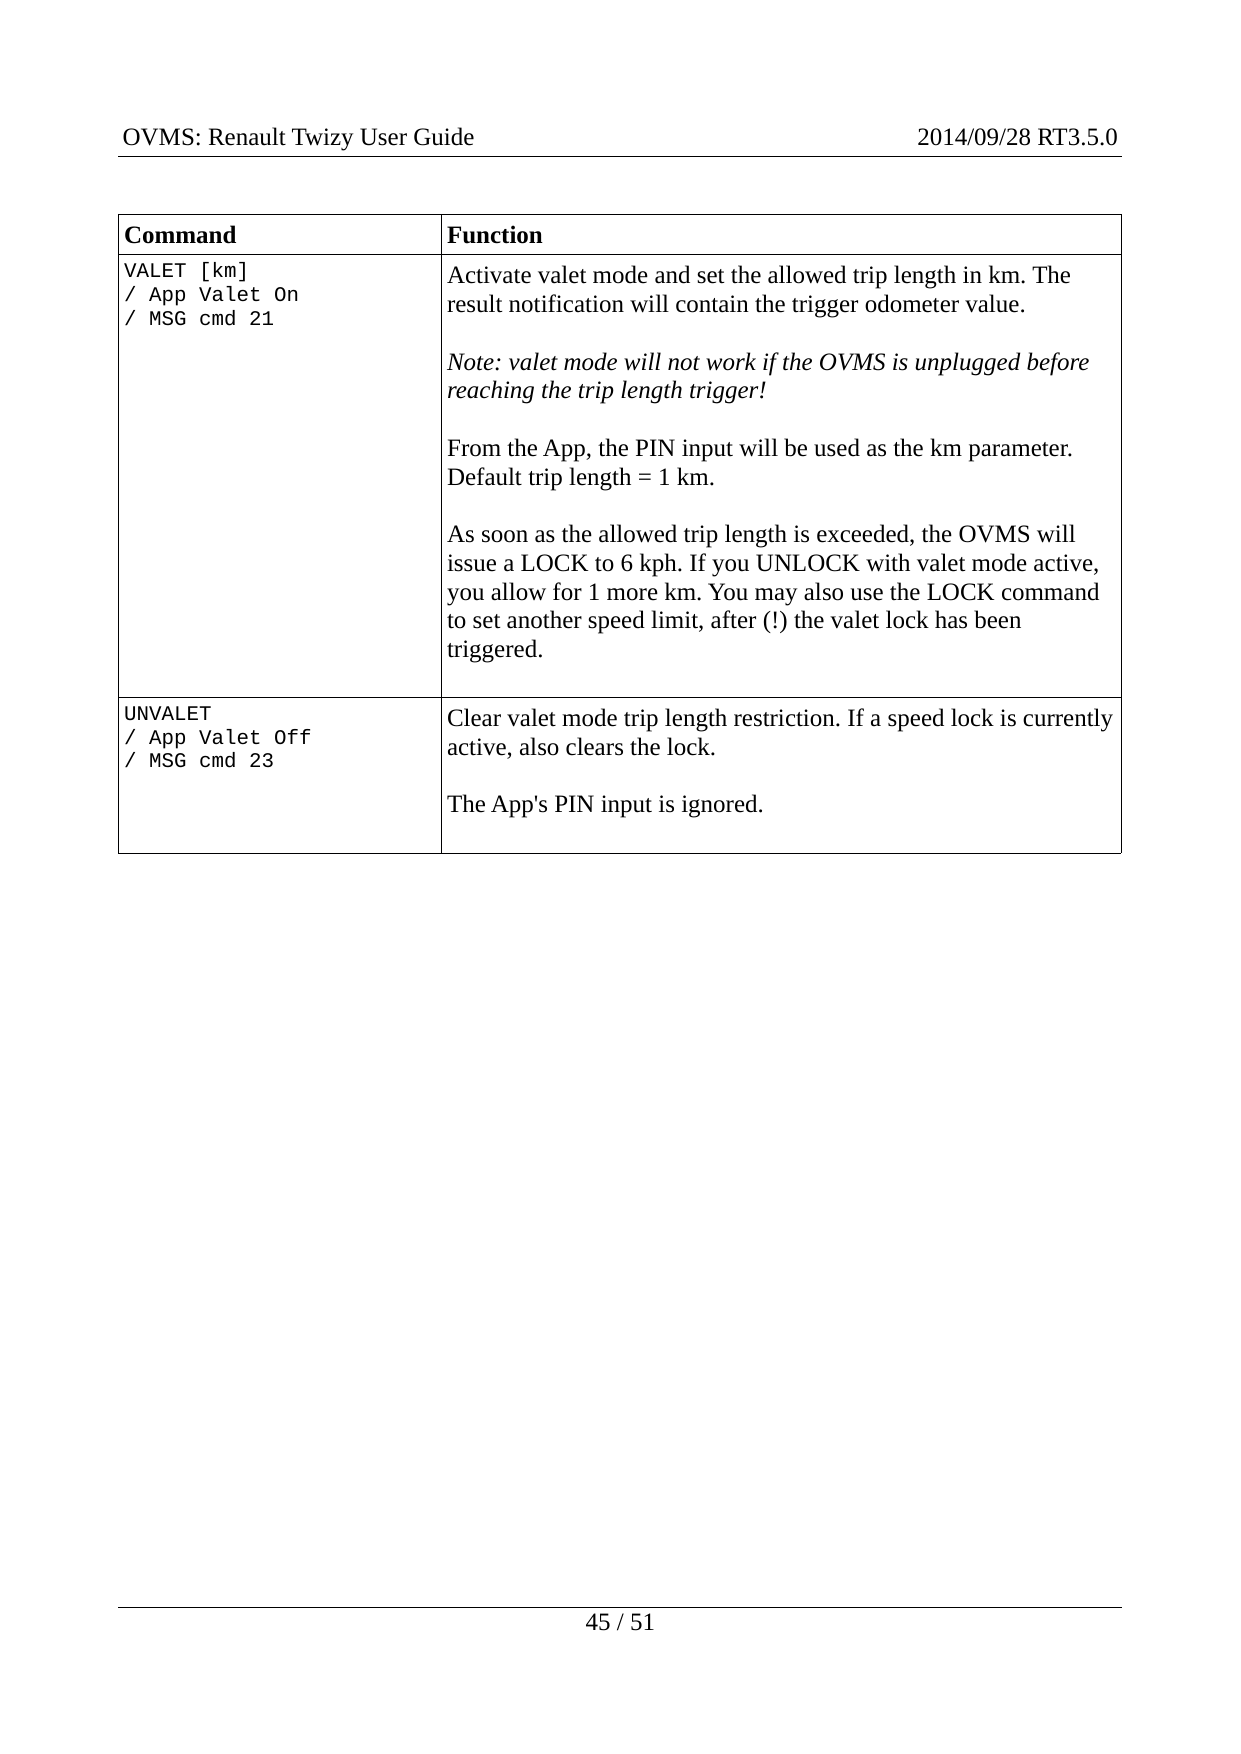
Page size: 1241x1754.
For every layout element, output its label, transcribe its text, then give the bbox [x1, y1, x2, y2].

table_cell UNVALET / App Valet Off / MSG cmd 23 [119, 698, 441, 853]
table_cell Clear valet mode trip length restriction. If a speed lock is currently active, also clears the lock. The App's PIN input is ignored. [442, 698, 1121, 853]
table_cell VALET [km] / App Valet On / MSG cmd 21 [119, 255, 441, 697]
table_header Command [119, 215, 441, 254]
table_header Function [442, 215, 1121, 254]
table_cell Activate valet mode and set the allowed trip length in km. The result notification will contain the trigger odometer value. Note: valet mode will not work if the OVMS is unplugged before reaching the trip length trigger! From the App, the PIN input will be used as the km parameter. Default trip length = 1 km. As soon as the allowed trip length is exceeded, the OVMS will issue a LOCK to 6 kph. If you UNLOCK with valet mode active, you allow for 1 more km. You may also use the LOCK command to set another speed limit, after (!) the valet lock has been triggered. [442, 255, 1121, 697]
